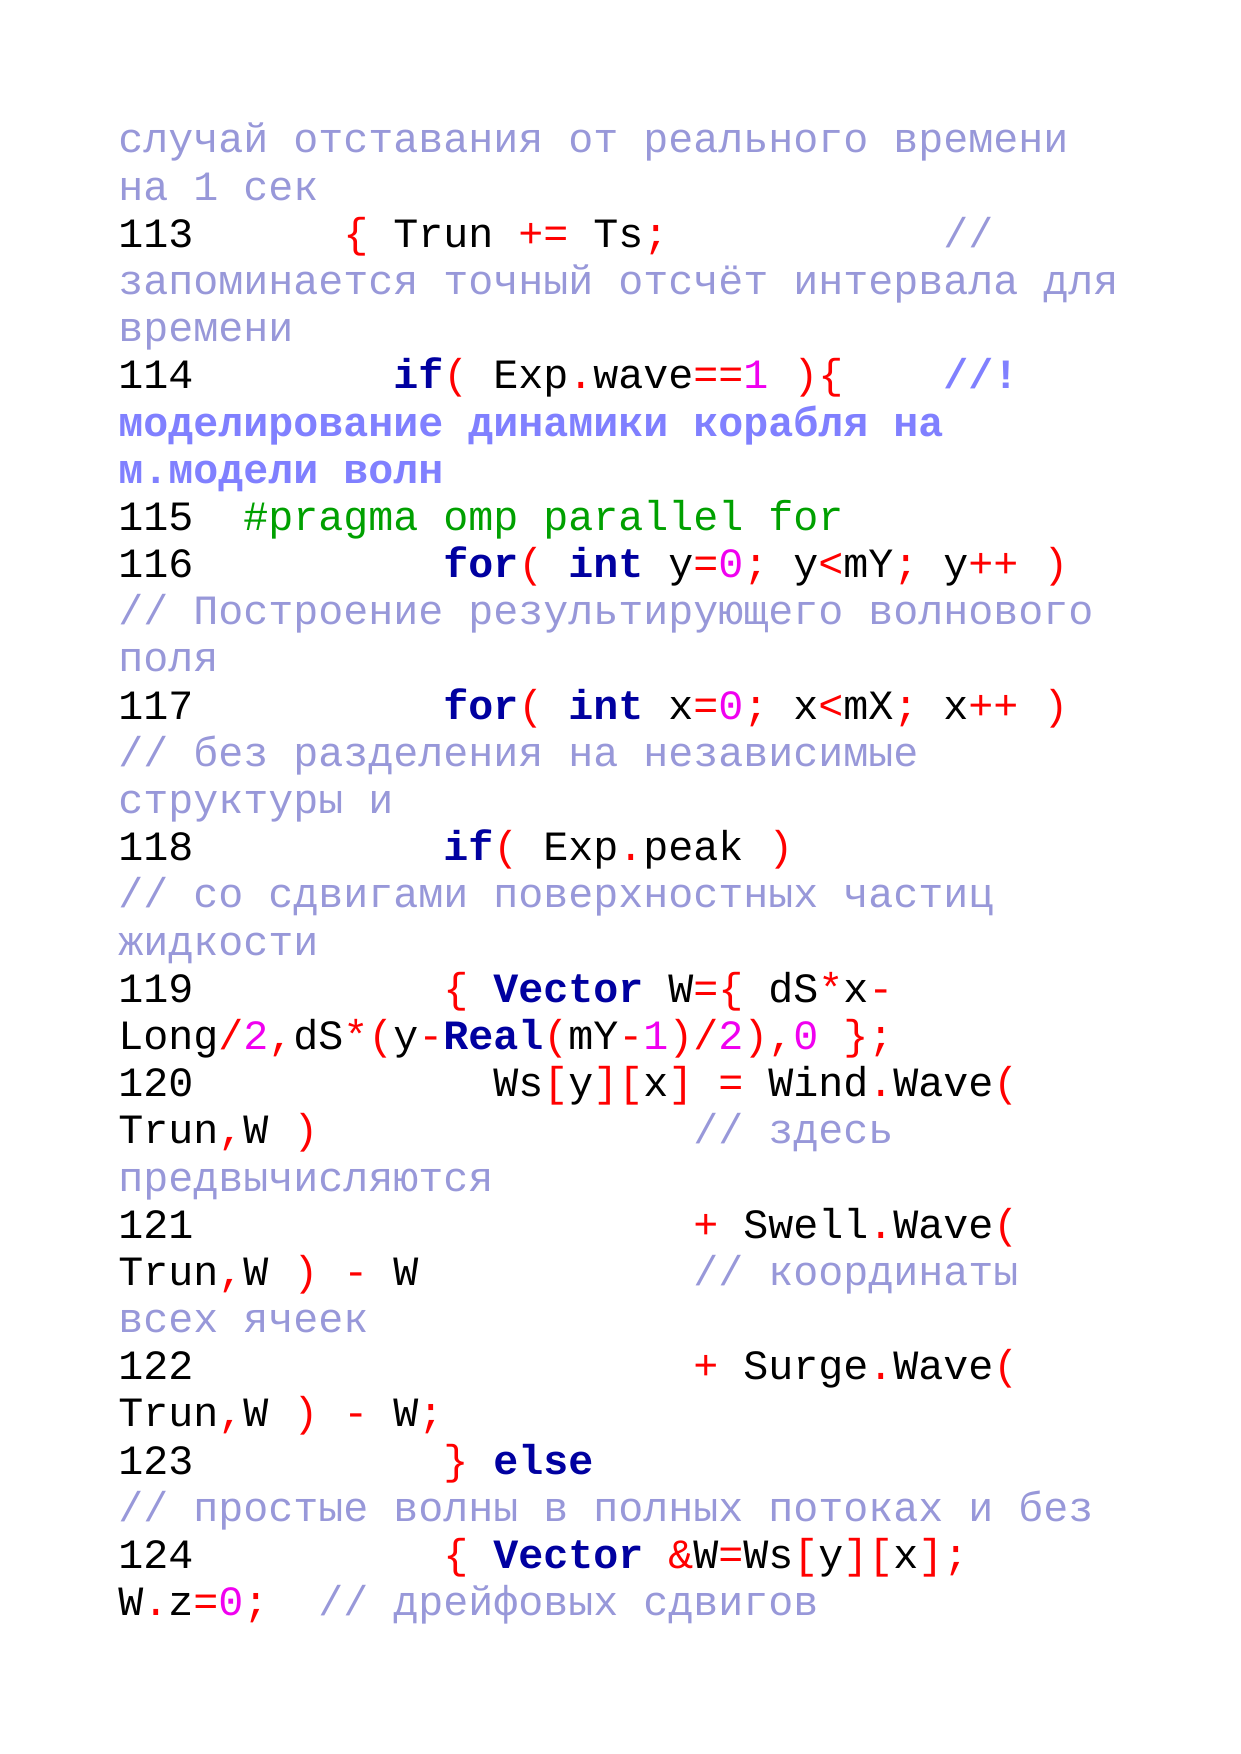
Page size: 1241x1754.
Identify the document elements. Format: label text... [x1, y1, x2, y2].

subtitle 116 for( int y=0; y<mY; y++ ) // Построение результирующего волнового поля [118, 543, 1122, 684]
subtitle 112 && Trun-Tr<=1.0 ) // случай отставания от реального времени на 1 сек [118, 118, 1122, 212]
subtitle 120 Ws[y][x] = Wind.Wave( Trun,W ) // здесь предвычисляются [118, 1062, 1122, 1203]
subtitle 117 for( int x=0; x<mX; x++ ) // без разделения на независимые структуры и [118, 684, 1122, 826]
subtitle 122 + Surge.Wave( Trun,W ) - W; [118, 1345, 1122, 1439]
subtitle 123 } else // простые волны в полных потоках и без [118, 1439, 1122, 1534]
subtitle 115 #pragma omp parallel for [118, 496, 1122, 543]
subtitle 118 if( Exp.peak ) // со сдвигами поверхностных частиц жидкости [118, 826, 1122, 967]
subtitle 114 if( Exp.wave==1 ){ //! моделирование динамики корабля на м.модели волн [118, 354, 1122, 496]
subtitle 113 { Trun += Ts; // запоминается точный отсчёт интервала для времени [118, 212, 1122, 354]
subtitle 119 { Vector W={ dS*x-Long/2,dS*(y-Real(mY-1)/2),0 }; [118, 967, 1122, 1062]
subtitle 121 + Swell.Wave( Trun,W ) - W // координаты всех ячеек [118, 1203, 1122, 1345]
subtitle 124 { Vector &W=Ws[y][x]; W.z=0; // дрейфовых сдвигов [118, 1534, 1122, 1628]
